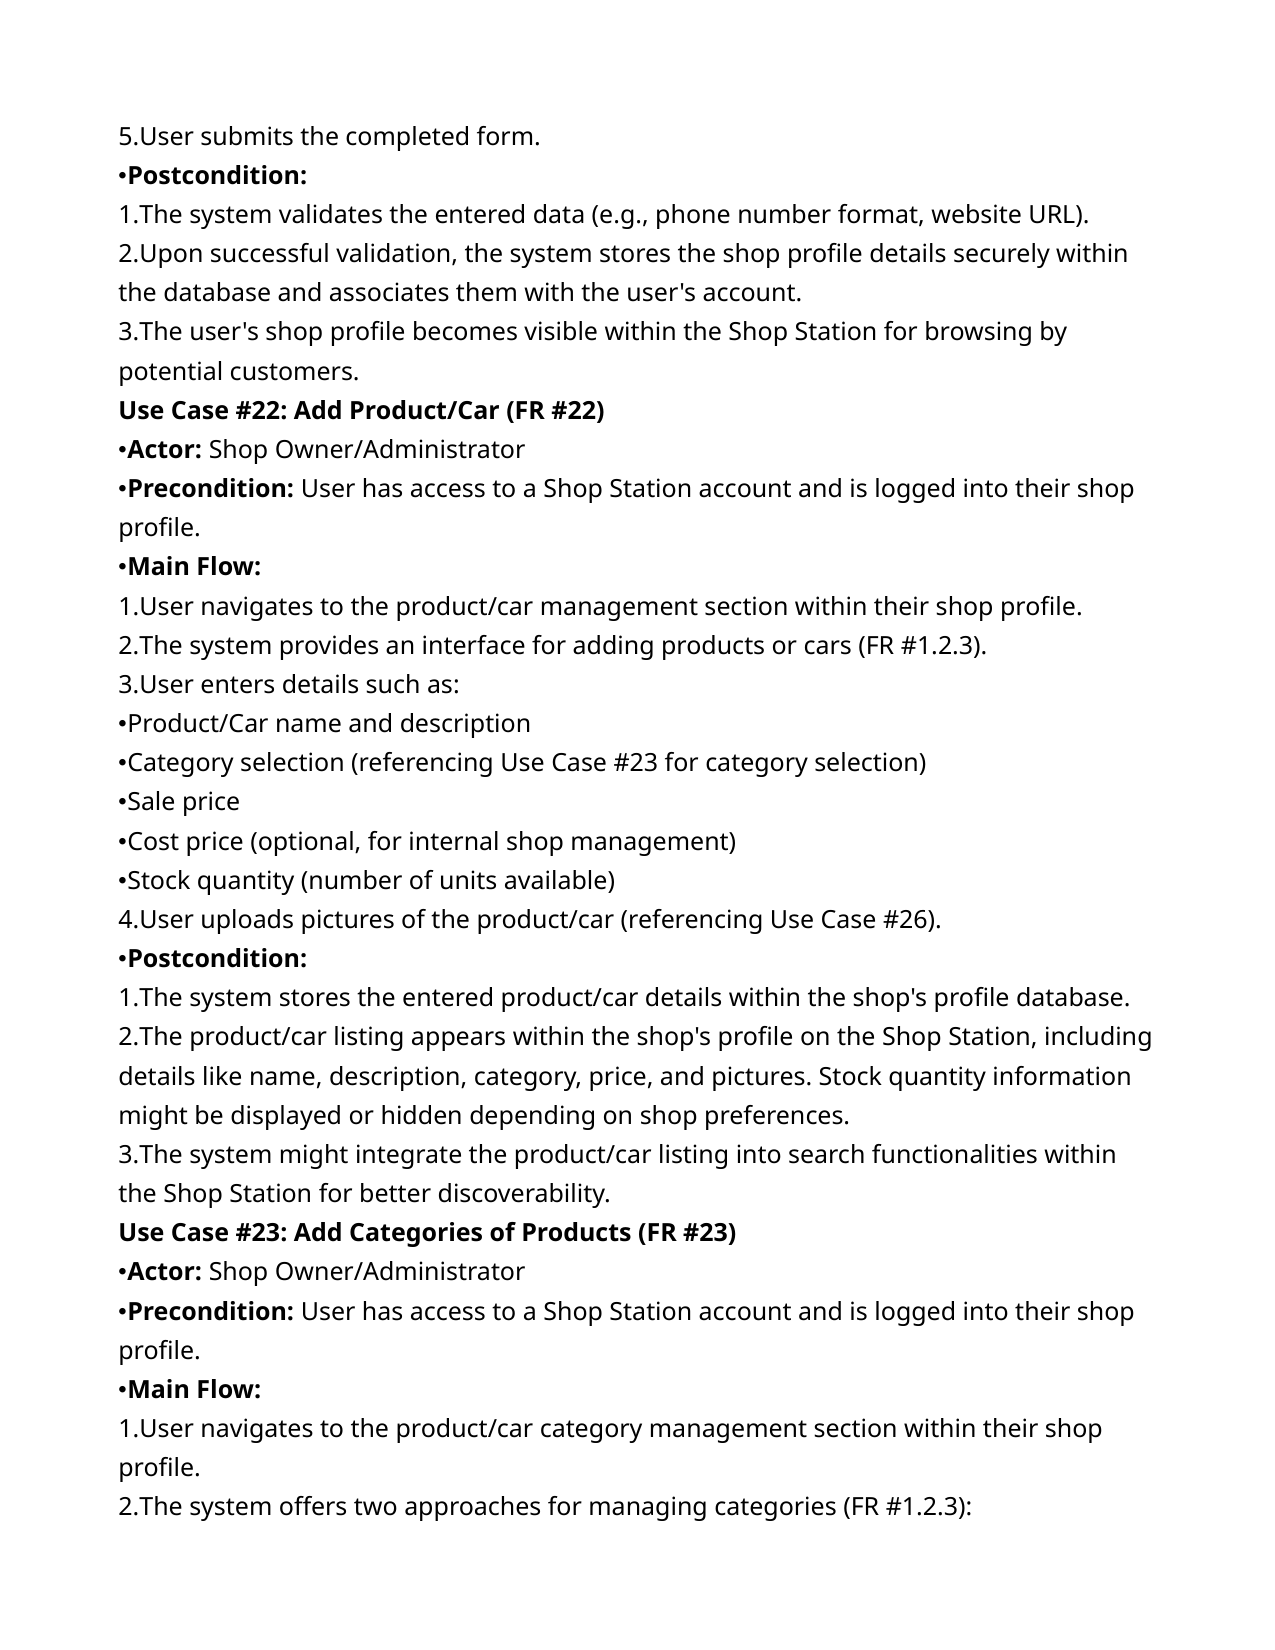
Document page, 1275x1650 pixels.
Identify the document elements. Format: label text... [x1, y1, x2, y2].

list Upon successful validation, the system stores the shop profile details securely within the database and associates them with the user's account. [118, 236, 1157, 309]
list Main Flow: [118, 549, 1157, 583]
list Category selection (referencing Use Case #23 for category selection) [118, 745, 1157, 779]
list The system validates the entered data (e.g., phone number format, website URL). [118, 196, 1157, 231]
list Main Flow: [118, 1371, 1157, 1406]
text Use Case #23: Add Categories of Products (FR #23) [118, 1215, 1157, 1249]
list User submits the completed form. [118, 118, 1157, 152]
list Precondition: User has access to a Shop Station account and is logged into their shop profile. [118, 471, 1157, 544]
list User enters details such as: [118, 666, 1157, 701]
list Postcondition: [118, 941, 1157, 975]
list Sale price [118, 784, 1157, 818]
list The system stores the entered product/car details within the shop's profile database. [118, 980, 1157, 1014]
list Postcondition: [118, 157, 1157, 191]
list User navigates to the product/car management section within their shop profile. [118, 588, 1157, 622]
list The system might integrate the product/car listing into search functionalities within the Shop Station for better discoverability. [118, 1136, 1157, 1210]
list Cost price (optional, for internal shop management) [118, 823, 1157, 857]
list Actor: Shop Owner/Administrator [118, 431, 1157, 466]
list Stock quantity (number of units available) [118, 862, 1157, 896]
list User navigates to the product/car category management section within their shop profile. [118, 1411, 1157, 1484]
list User uploads pictures of the product/car (referencing Use Case #26). [118, 901, 1157, 936]
list The product/car listing appears within the shop's profile on the Shop Station, including details like name, description, category, price, and pictures. Stock quantity information might be displayed or hidden depending on shop preferences. [118, 1019, 1157, 1131]
list Product/Car name and description [118, 706, 1157, 740]
text Use Case #22: Add Product/Car (FR #22) [118, 392, 1157, 426]
list Precondition: User has access to a Shop Station account and is logged into their shop profile. [118, 1293, 1157, 1366]
list The user's shop profile becomes visible within the Shop Station for browsing by potential customers. [118, 314, 1157, 387]
list The system provides an interface for adding products or cars (FR #1.2.3). [118, 627, 1157, 661]
list Actor: Shop Owner/Administrator [118, 1254, 1157, 1288]
list The system offers two approaches for managing categories (FR #1.2.3): [118, 1489, 1157, 1523]
